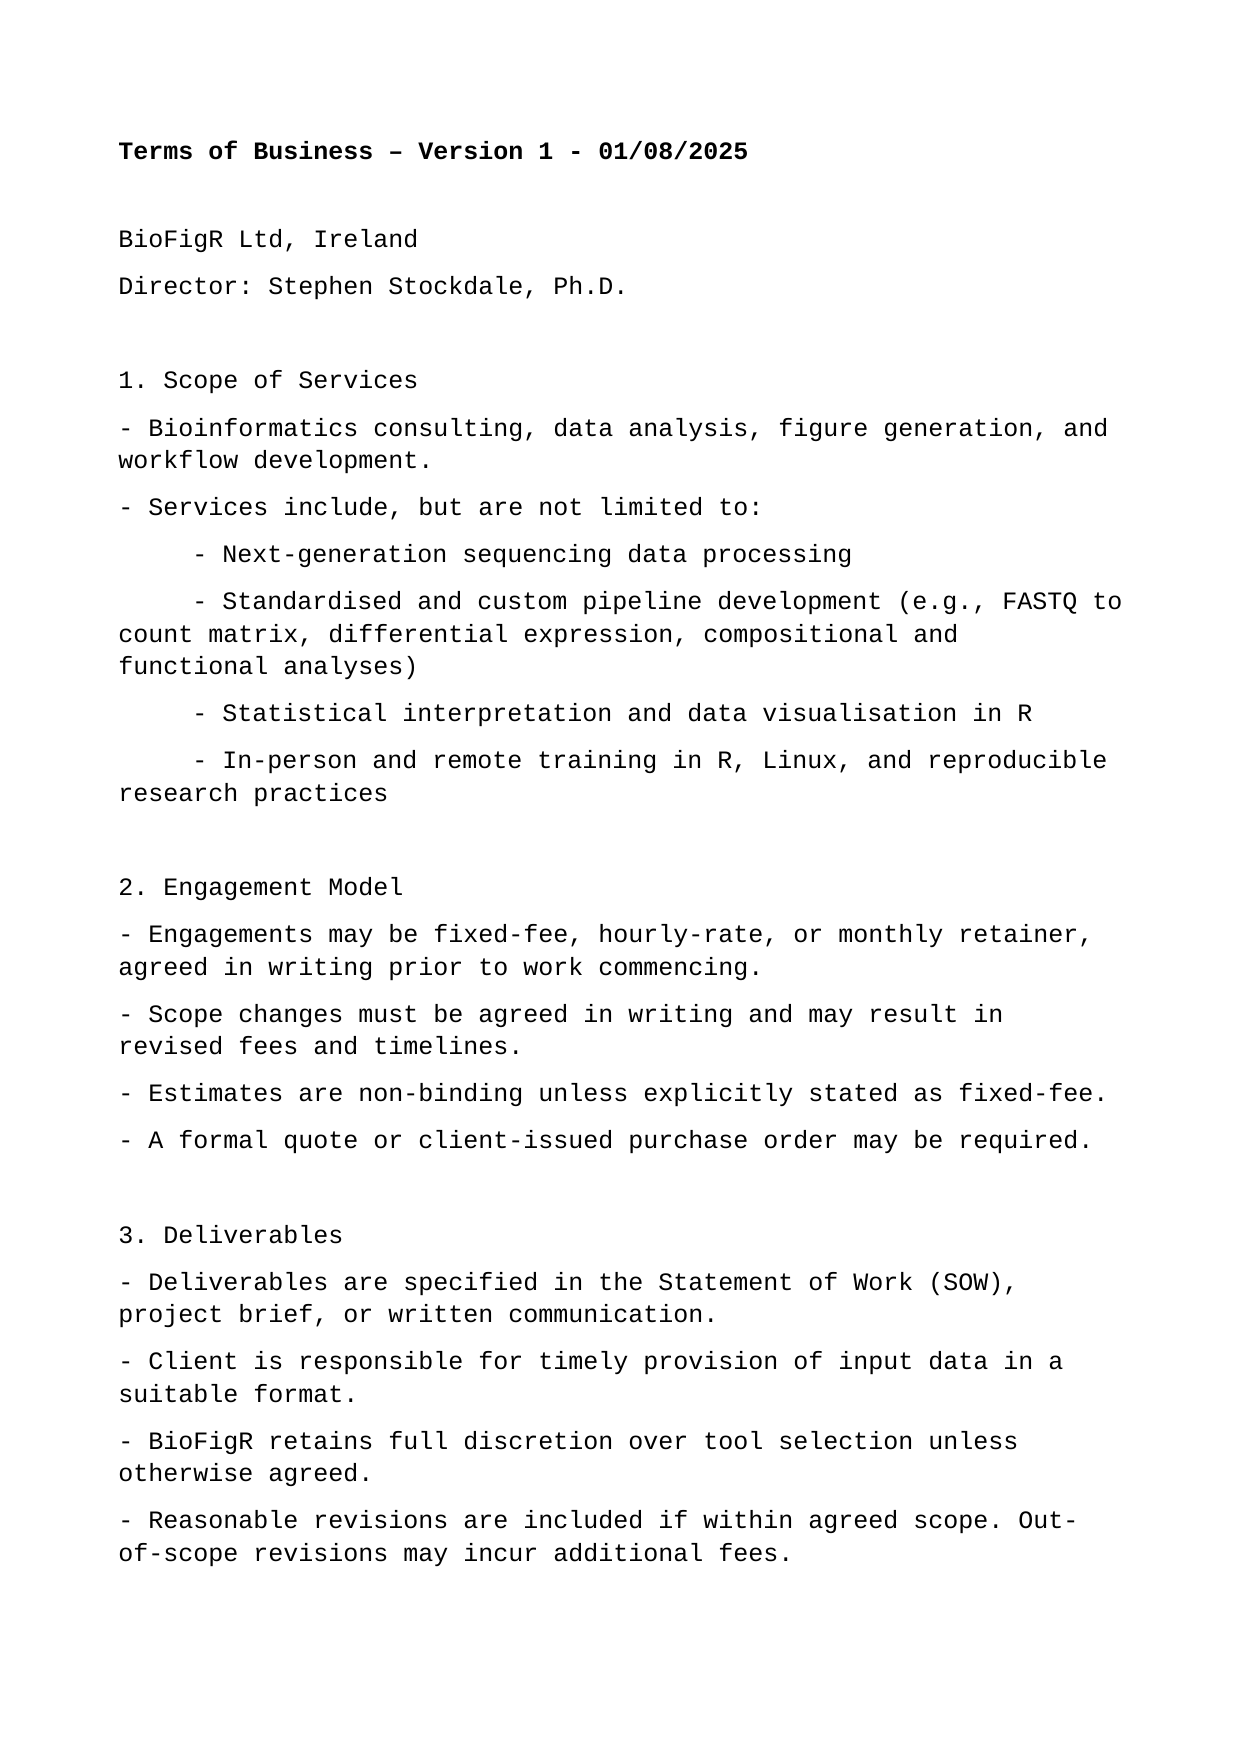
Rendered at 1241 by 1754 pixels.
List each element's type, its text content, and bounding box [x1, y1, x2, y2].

text - Standardised and custom pipeline development (e.g., FASTQ to count matrix, differential expression, compositional and functional analyses) [118, 589, 1122, 682]
text - Deliverables are specified in the Statement of Work (SOW), project brief, or written communication. [118, 1269, 1122, 1330]
text - Next-generation sequencing data processing [118, 542, 1122, 570]
text 1. Scope of Services [118, 368, 1122, 396]
text - In-person and remote training in R, Linux, and reproducible research practices [118, 748, 1122, 809]
text - Estimates are non-binding unless explicitly stated as fixed-fee. [118, 1081, 1122, 1109]
text 3. Deliverables [118, 1222, 1122, 1251]
text BioFigR Ltd, Ireland [118, 227, 1122, 255]
text 2. Engagement Model [118, 875, 1122, 903]
text - A formal quote or client-issued purchase order may be required. [118, 1128, 1122, 1156]
text - BioFigR retains full discretion over tool selection unless otherwise agreed. [118, 1428, 1122, 1489]
text Director: Stephen Stockdale, Ph.D. [118, 274, 1122, 302]
text - Services include, but are not limited to: [118, 495, 1122, 523]
text - Statistical interpretation and data visualisation in R [118, 701, 1122, 729]
text - Scope changes must be agreed in writing and may result in revised fees and timelines. [118, 1001, 1122, 1062]
text - Reasonable revisions are included if within agreed scope. Out-of-scope revisions may incur additional fees. [118, 1508, 1122, 1569]
text - Bioinformatics consulting, data analysis, figure generation, and workflow development. [118, 415, 1122, 476]
text - Client is responsible for timely provision of input data in a suitable format. [118, 1349, 1122, 1410]
subtitle Terms of Business – Version 1 - 01/08/2025 [118, 139, 1122, 167]
text - Engagements may be fixed-fee, hourly-rate, or monthly retainer, agreed in writing prior to work commencing. [118, 922, 1122, 983]
